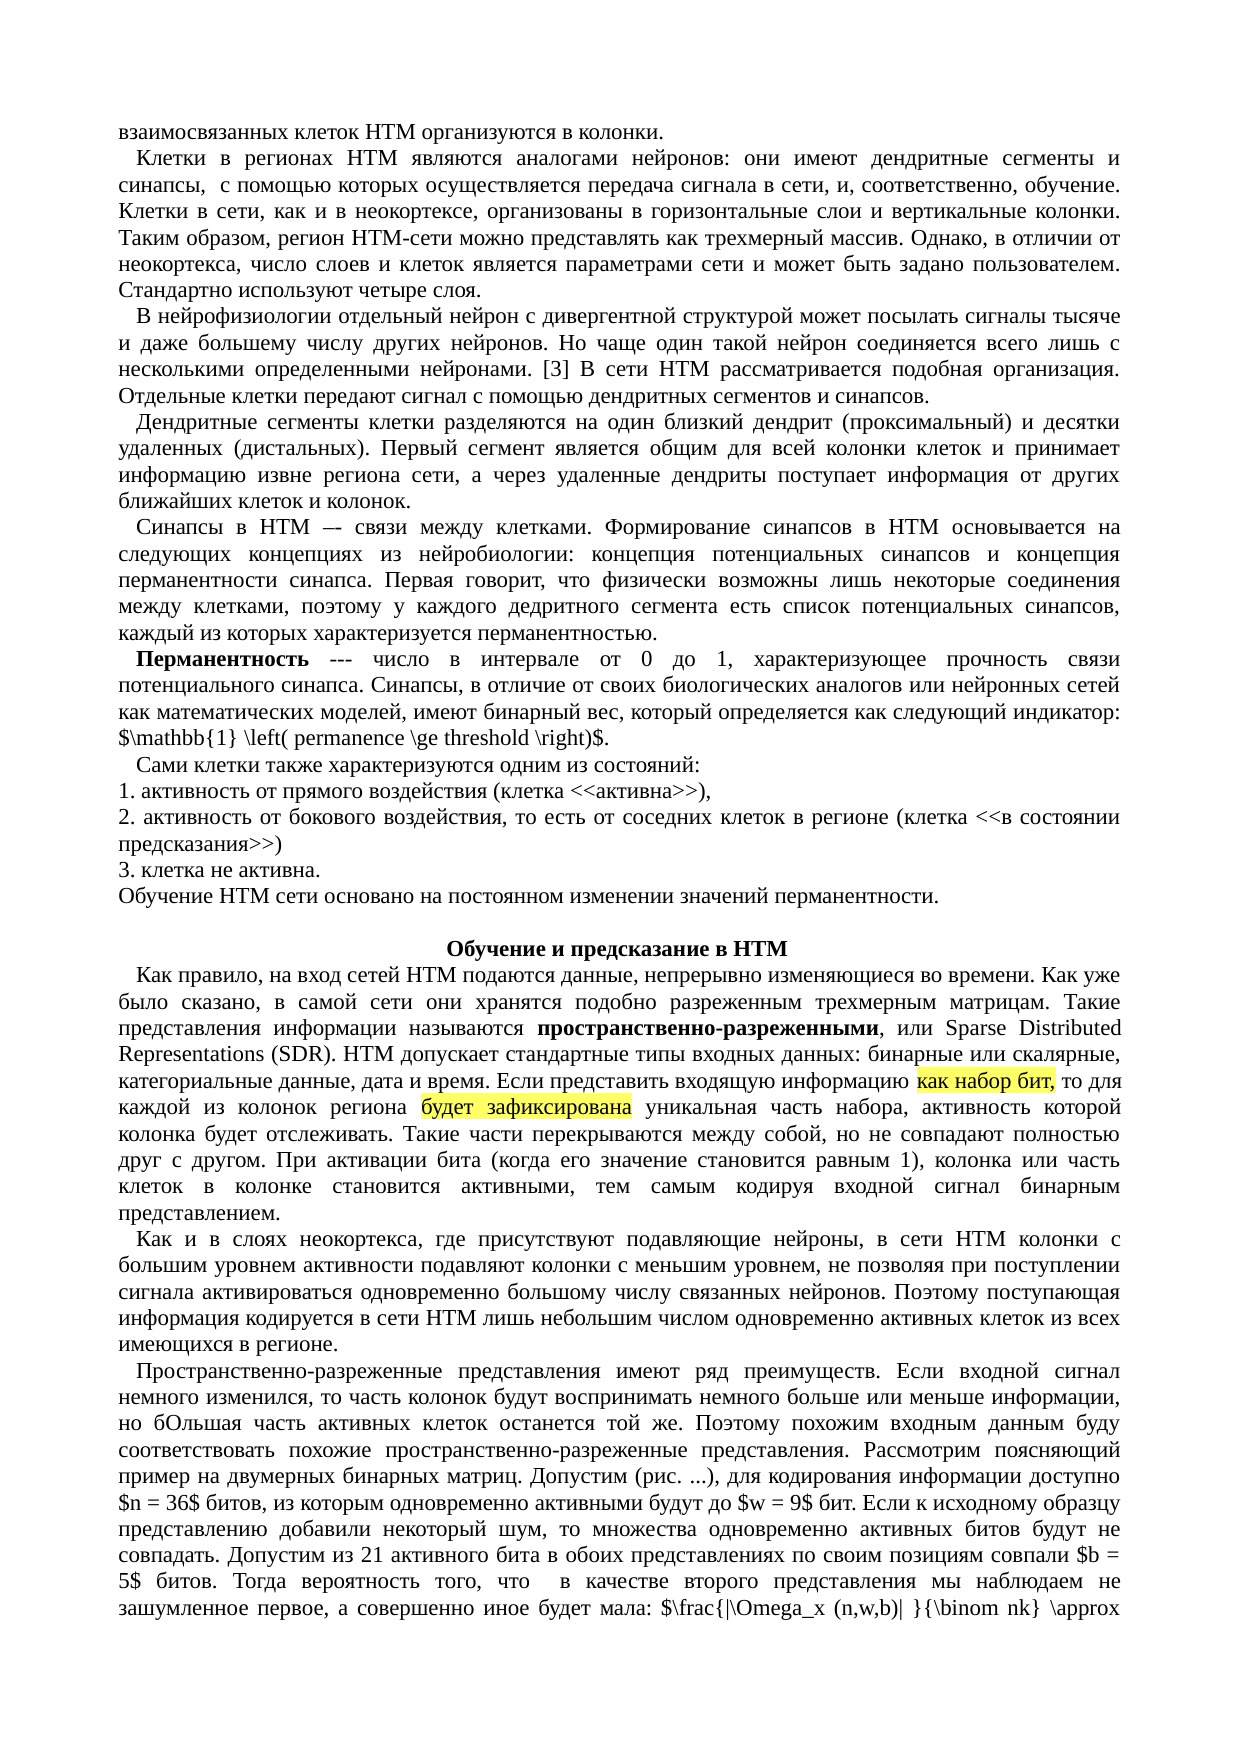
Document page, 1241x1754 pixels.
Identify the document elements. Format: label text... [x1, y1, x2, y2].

text Сами клетки также характеризуются одним из состояний: [118, 751, 1122, 777]
text Как и в слоях неокортекса, где присутствуют подавляющие нейроны, в сети HTM колонки с большим уровнем активности подавляют колонки с меньшим уровнем, не позволяя при поступлении сигнала активироваться одновременно большому числу связанных нейронов. Поэтому поступающая информация кодируется в сети HTM лишь небольшим числом одновременно активных клеток из всех имеющихся в регионе. [118, 1225, 1122, 1357]
text 1. активность от прямого воздействия (клетка <<активна>>), [118, 777, 1122, 803]
text 2. активность от бокового воздействия, то есть от соседних клеток в регионе (клетка <<в состоянии предсказания>>) [118, 803, 1122, 856]
text 3. клетка не активна. [118, 856, 1122, 882]
text Обучение и предсказание в HTM [118, 935, 1122, 961]
text Обучение HTM сети основано на постоянном изменении значений перманентности. [118, 882, 1122, 909]
text В нейрофизиологии отдельный нейрон с дивергентной структурой может посылать сигналы тысяче и даже большему числу других нейронов. Но чаще один такой нейрон соединяется всего лишь с несколькими определенными нейронами. [3] В сети HTM рассматривается подобная организация. Отдельные клетки передают сигнал с помощью дендритных сегментов и синапсов. [118, 303, 1122, 408]
text взаимосвязанных клеток HTM организуются в колонки. [118, 118, 1122, 144]
text Перманентность --- число в интервале от 0 до 1, характеризующее прочность связи потенциального синапса. Синапсы, в отличие от своих биологических аналогов или нейронных сетей как математических моделей, имеют бинарный вес, который определяется как следующий индикатор: $\mathbb{1} \left( permanence \ge threshold \right)$. [118, 645, 1122, 751]
text Пространственно-разреженные представления имеют ряд преимуществ. Если входной сигнал немного изменился, то часть колонок будут воспринимать немного больше или меньше информации, но бОльшая часть активных клеток останется той же. Поэтому похожим входным данным буду соответствовать похожие пространственно-разреженные представления. Рассмотрим поясняющий пример на двумерных бинарных матриц. Допустим (рис. ...), для кодирования информации доступно $n = 36$ битов, из которым одновременно активными будут до $w = 9$ бит. Если к исходному образцу представлению добавили некоторый шум, то множества одновременно активных битов будут не совпадать. Допустим из 21 активного бита в обоих представлениях по своим позициям совпали $b = 5$ битов. Тогда вероятность того, что в качестве второго представления мы наблюдаем не зашумленное первое, а совершенно иное будет мала: $\frac{|\Omega_x (n,w,b)| }{\binom nk} \approx [118, 1357, 1122, 1620]
text Как правило, на вход сетей HTM подаются данные, непрерывно изменяющиеся во времени. Как уже было сказано, в самой сети они хранятся подобно разреженным трехмерным матрицам. Такие представления информации называются пространственно-разреженными, или Sparse Distributed Representations (SDR). HTM допускает стандартные типы входных данных: бинарные или скалярные, категориальные данные, дата и время. Если представить входящую информацию как набор бит, то для каждой из колонок региона будет зафиксирована уникальная часть набора, активность которой колонка будет отслеживать. Такие части перекрываются между собой, но не совпадают полностью друг с другом. При активации бита (когда его значение становится равным 1), колонка или часть клеток в колонке становится активными, тем самым кодируя входной сигнал бинарным представлением. [118, 961, 1122, 1225]
text Клетки в регионах HTM являются аналогами нейронов: они имеют дендритные сегменты и синапсы, с помощью которых осуществляется передача сигнала в сети, и, соответственно, обучение. Клетки в сети, как и в неокортексе, организованы в горизонтальные слои и вертикальные колонки. Таким образом, регион HTM-сети можно представлять как трехмерный массив. Однако, в отличии от неокортекса, число слоев и клеток является параметрами сети и может быть задано пользователем. Стандартно используют четыре слоя. [118, 144, 1122, 303]
text Дендритные сегменты клетки разделяются на один близкий дендрит (проксимальный) и десятки удаленных (дистальных). Первый сегмент является общим для всей колонки клеток и принимает информацию извне региона сети, а через удаленные дендриты поступает информация от других ближайших клеток и колонок. [118, 408, 1122, 513]
text Синапсы в HTM –- связи между клетками. Формирование синапсов в HTM основывается на следующих концепциях из нейробиологии: концепция потенциальных синапсов и концепция перманентности синапса. Первая говорит, что физически возможны лишь некоторые соединения между клетками, поэтому у каждого дедритного сегмента есть список потенциальных синапсов, каждый из которых характеризуется перманентностью. [118, 513, 1122, 645]
